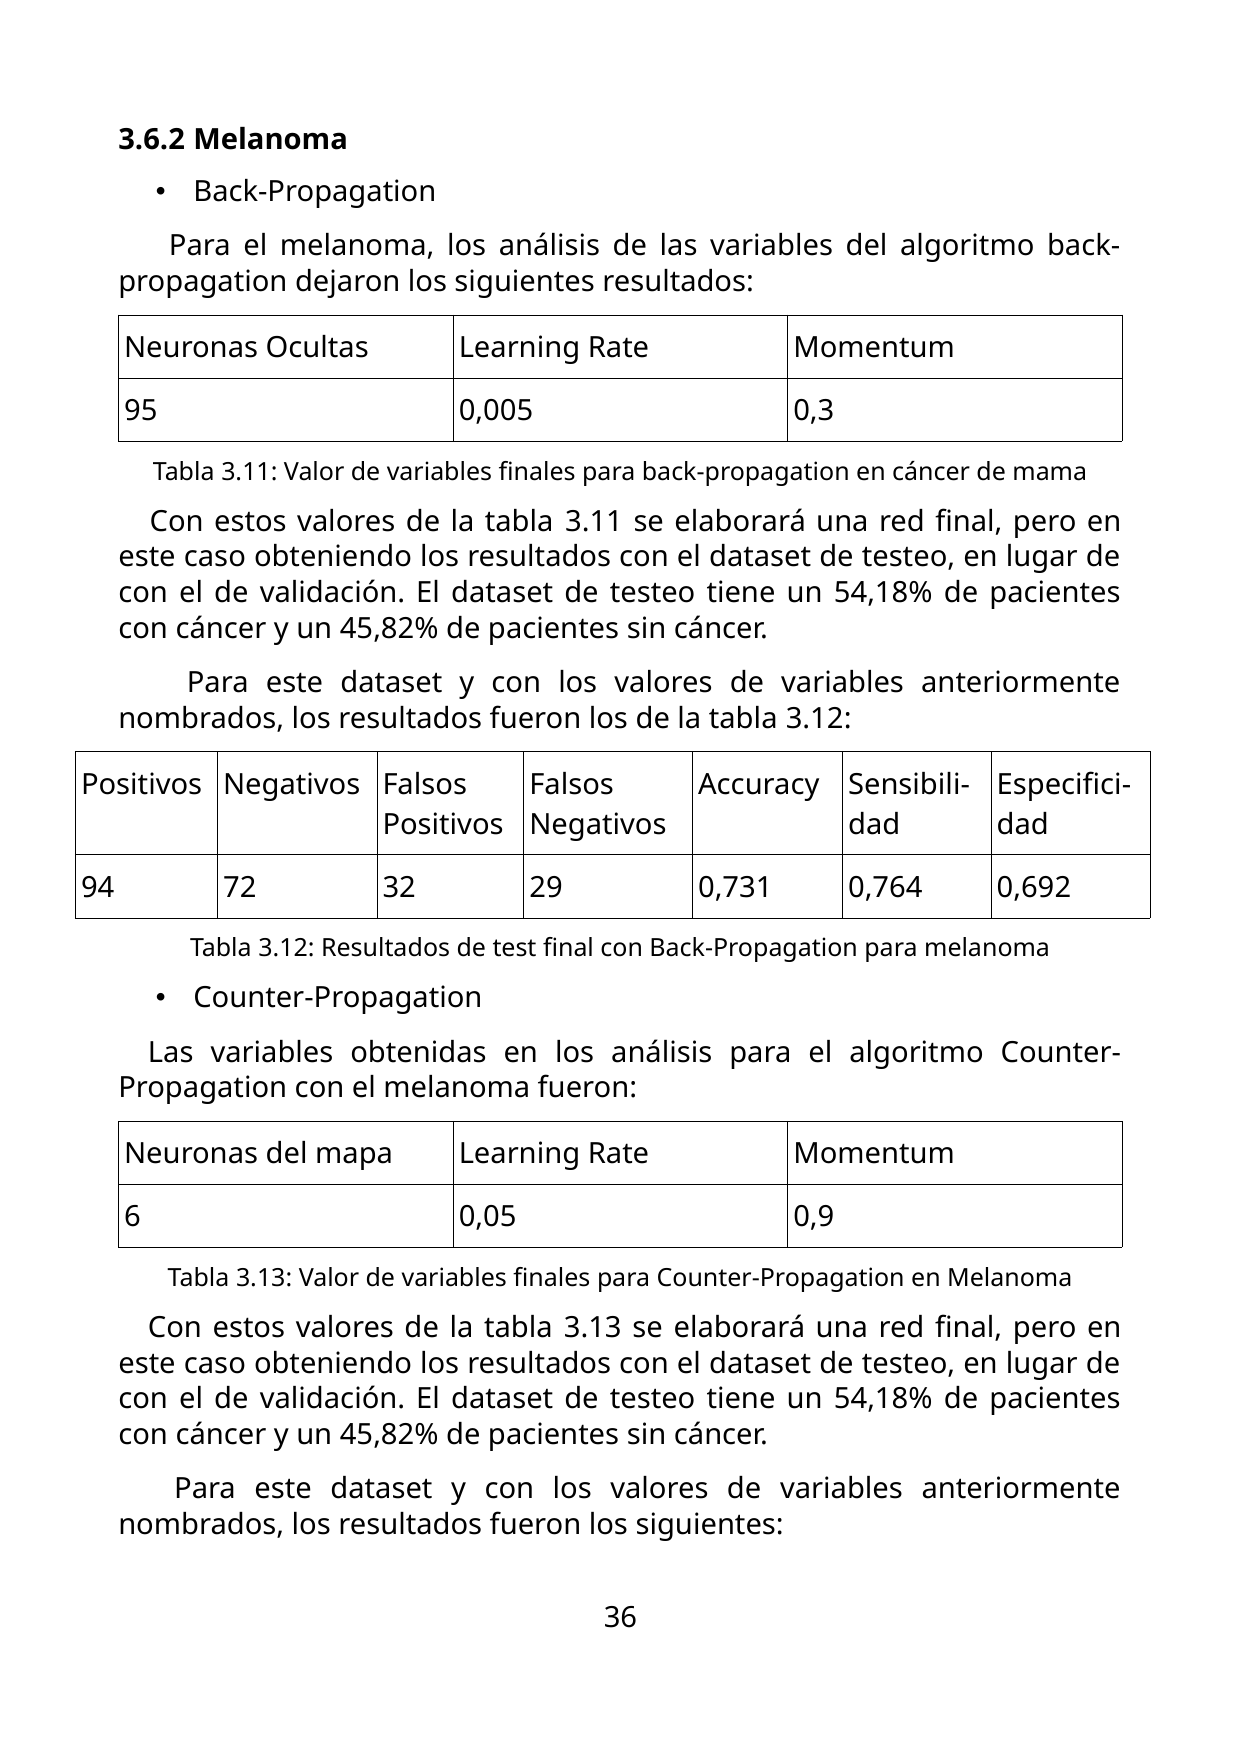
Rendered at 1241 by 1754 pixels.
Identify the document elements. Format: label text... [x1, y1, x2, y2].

table_cell 0,764 [843, 855, 991, 917]
text Para este dataset y con los valores de variables anteriormente nombrados, los resultados fueron los siguientes: [118, 1468, 1122, 1543]
table_header Learning Rate [454, 1122, 787, 1184]
table_header Negativos [218, 752, 377, 854]
list Back-Propagation [156, 170, 1122, 210]
table_cell 32 [378, 855, 523, 917]
table_header Falsos Negativos [524, 752, 692, 854]
table_cell 0,692 [992, 855, 1150, 917]
list Counter-Propagation [156, 977, 1122, 1016]
list Para este dataset y con los valores de variables anteriormente nombrados, los resultados fueron los de la tabla 3.12: [118, 661, 1122, 737]
table_cell 0,731 [693, 855, 842, 917]
table_header Accuracy [693, 752, 842, 854]
text Las variables obtenidas en los análisis para el algoritmo Counter-Propagation con el melanoma fueron: [118, 1031, 1122, 1106]
table_cell 0,3 [788, 379, 1122, 441]
table_header Momentum [788, 316, 1122, 378]
table_header Neuronas Ocultas [119, 316, 453, 378]
list Con estos valores de la tabla 3.11 se elaborará una red final, pero en este caso obteniendo los resultados con el dataset de testeo, en lugar de con el de validación. El dataset de testeo tiene un 54,18% de pacientes con cáncer y un 45,82% de pacientes sin cáncer. [118, 500, 1122, 647]
text Tabla 3.12: Resultados de test final con Back-Propagation para melanoma [118, 930, 1122, 964]
subtitle Melanoma [118, 118, 1122, 158]
table_header Especifici-dad [992, 752, 1150, 854]
text Tabla 3.11: Valor de variables finales para back-propagation en cáncer de mama [118, 453, 1122, 487]
table_cell 29 [524, 855, 692, 917]
table_cell 0,005 [454, 379, 787, 441]
table_cell 94 [76, 855, 217, 917]
table_header Neuronas del mapa [119, 1122, 453, 1184]
table_cell 0,9 [788, 1185, 1122, 1247]
table_cell 72 [218, 855, 377, 917]
list Para el melanoma, los análisis de las variables del algoritmo back-propagation dejaron los siguientes resultados: [118, 224, 1122, 300]
table_header Sensibili-dad [843, 752, 991, 854]
table_header Momentum [788, 1122, 1122, 1184]
table_cell 0,05 [454, 1185, 787, 1247]
table_cell 95 [119, 379, 453, 441]
text Tabla 3.13: Valor de variables finales para Counter-Propagation en Melanoma [118, 1260, 1122, 1294]
table_cell 6 [119, 1185, 453, 1247]
table_header Falsos Positivos [378, 752, 523, 854]
table_header Positivos [76, 752, 217, 854]
table_header Learning Rate [454, 316, 787, 378]
text Con estos valores de la tabla 3.13 se elaborará una red final, pero en este caso obteniendo los resultados con el dataset de testeo, en lugar de con el de validación. El dataset de testeo tiene un 54,18% de pacientes con cáncer y un 45,82% de pacientes sin cáncer. [118, 1306, 1122, 1453]
